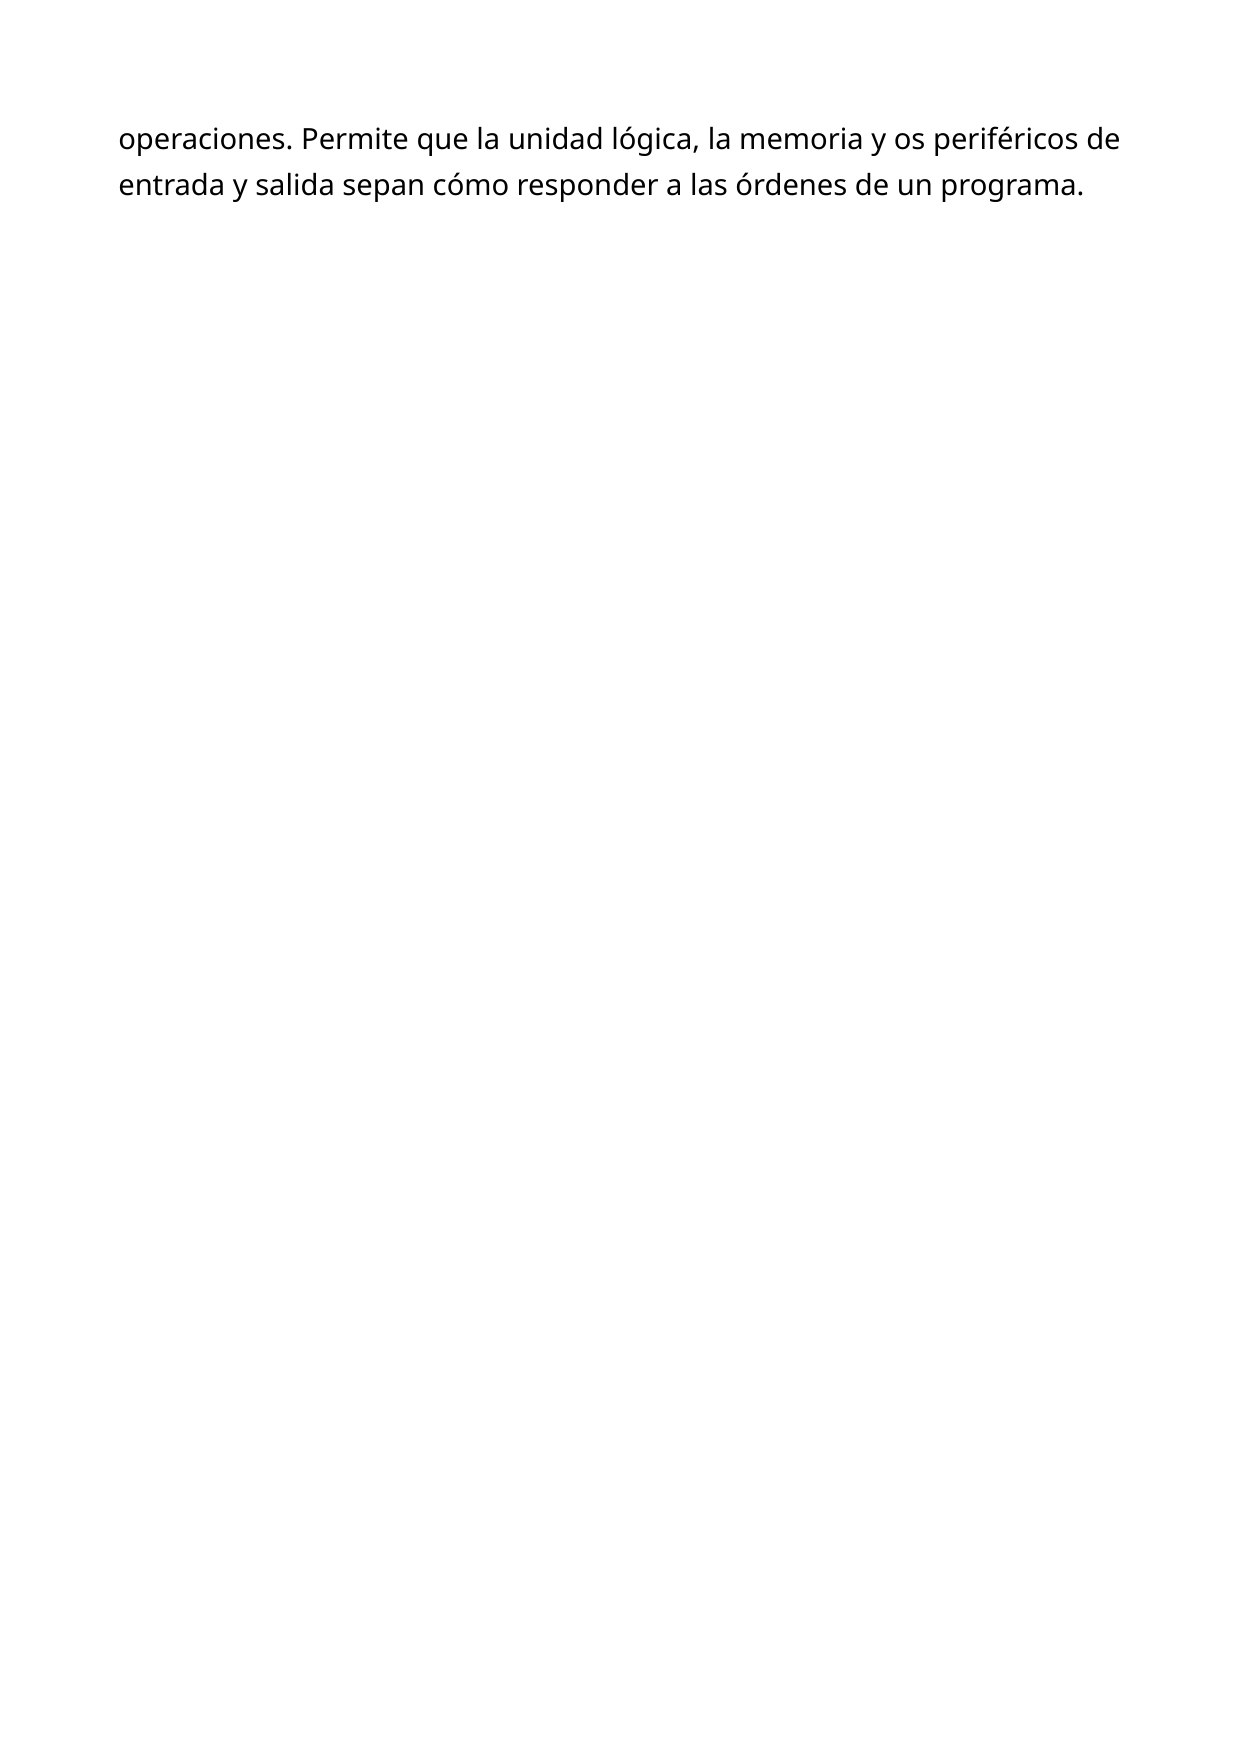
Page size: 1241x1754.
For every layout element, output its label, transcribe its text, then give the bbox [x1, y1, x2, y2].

text operaciones. Permite que la unidad lógica, la memoria y os periféricos de entrada y salida sepan cómo responder a las órdenes de un programa. [118, 118, 1122, 203]
